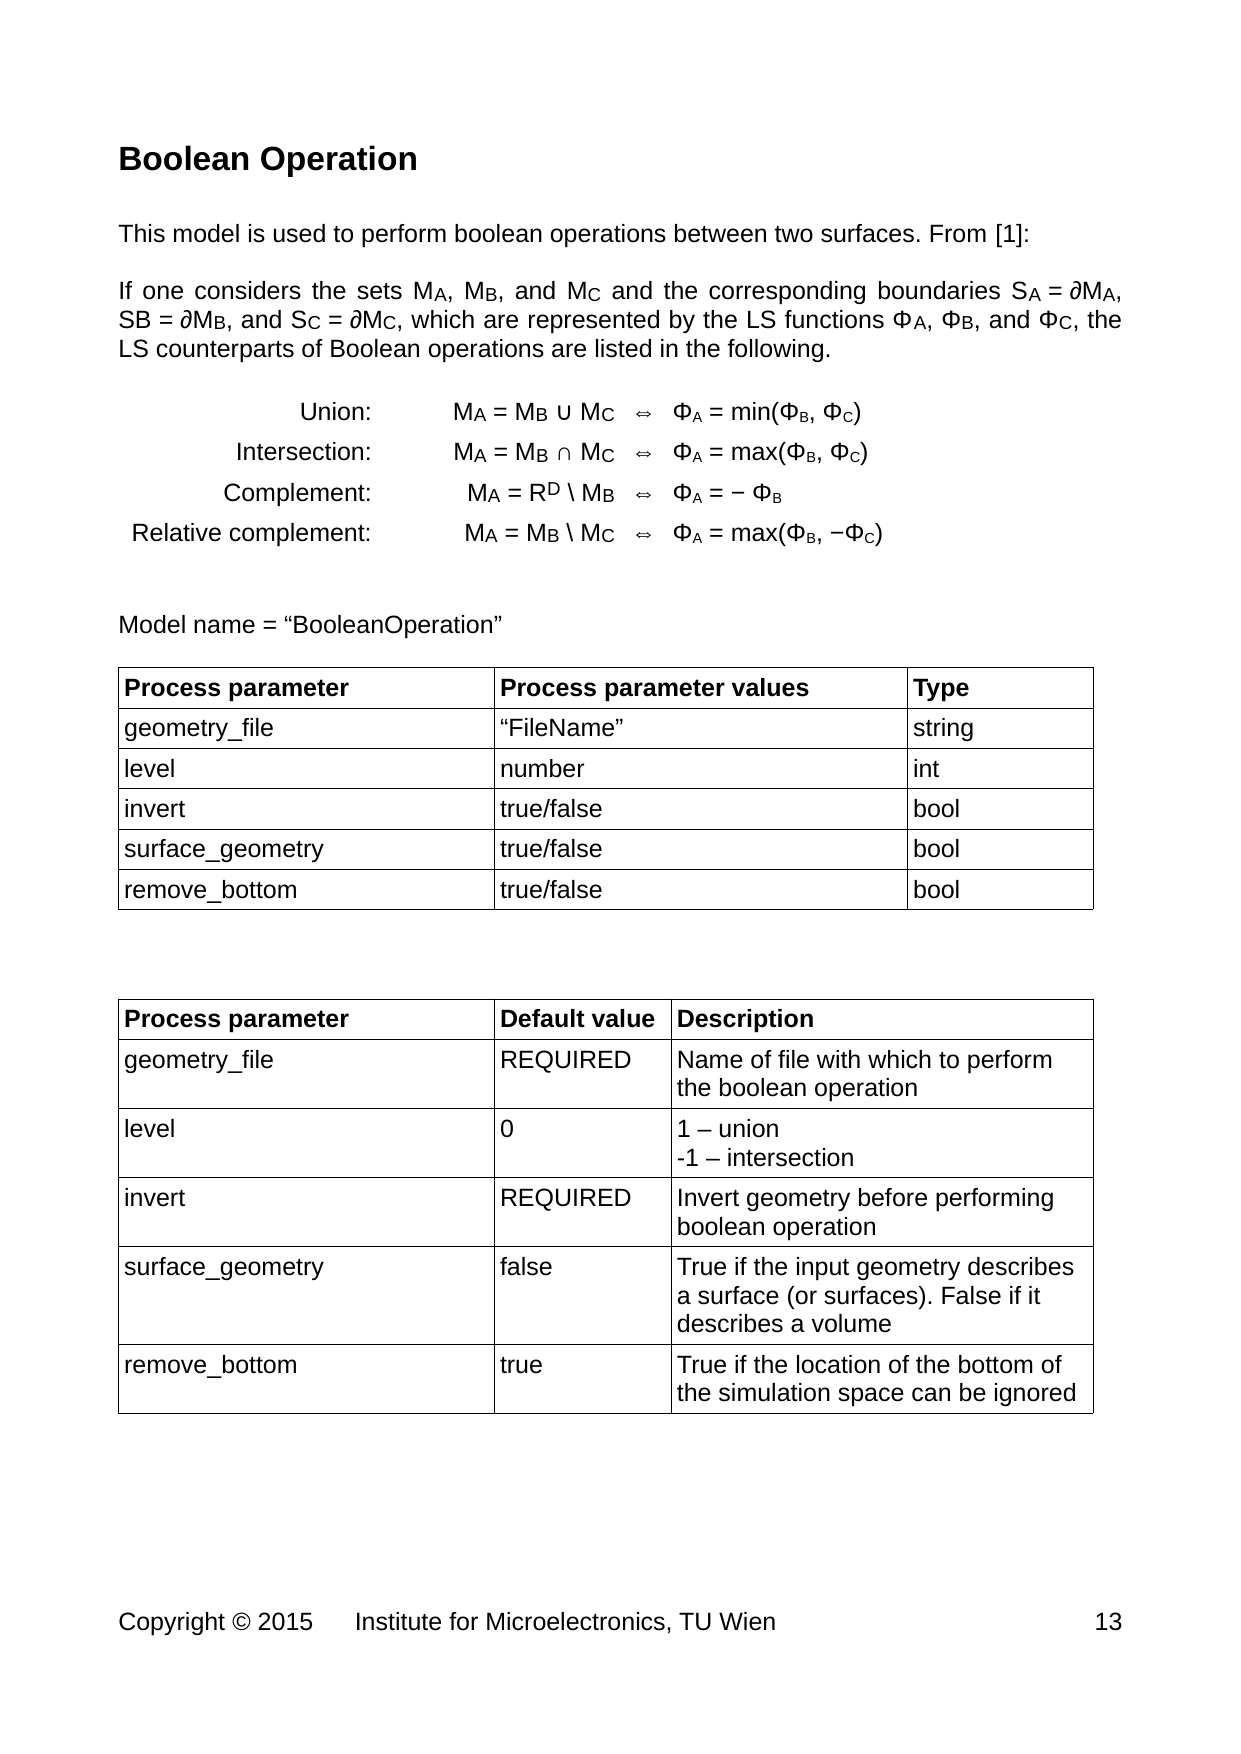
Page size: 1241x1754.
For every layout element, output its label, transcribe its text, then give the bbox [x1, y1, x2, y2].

table_header ⇔ [620, 391, 667, 432]
text This model is used to perform boolean operations between two surfaces. From [1]: [118, 219, 1122, 248]
table_cell ΦA = − ΦB [667, 472, 1123, 512]
table_cell surface_geometry [119, 830, 494, 869]
table_cell Invert geometry before performing boolean operation [672, 1178, 1093, 1246]
table_cell Relative complement: [118, 512, 377, 552]
table_cell MA = MB ∩ MC [378, 432, 620, 472]
table_header Type [908, 668, 1093, 707]
table_cell ΦA = max(ΦB, ΦC) [667, 432, 1123, 472]
table_cell “FileName” [495, 709, 907, 748]
table_cell level [119, 1109, 494, 1177]
table_header Process parameter [119, 1000, 494, 1039]
table_cell bool [908, 789, 1093, 828]
text Model name = “BooleanOperation” [118, 610, 1122, 638]
table_cell level [119, 749, 494, 788]
table_cell surface_geometry [119, 1247, 494, 1344]
table_cell invert [119, 1178, 494, 1246]
table_cell geometry_file [119, 709, 494, 748]
table_cell invert [119, 789, 494, 828]
table_cell Intersection: [118, 432, 377, 472]
table_header Process parameter values [495, 668, 907, 707]
table_header Description [672, 1000, 1093, 1039]
subtitle Boolean Operation [118, 139, 1122, 178]
table_cell true/false [495, 830, 907, 869]
table_cell Complement: [118, 472, 377, 512]
table_cell REQUIRED [495, 1178, 671, 1246]
table_cell remove_bottom [119, 1345, 494, 1413]
table_cell True if the input geometry describes a surface (or surfaces). False if it describes a volume [672, 1247, 1093, 1344]
table_cell true/false [495, 789, 907, 828]
table_cell true [495, 1345, 671, 1413]
table_header MA = MB ∪ MC [378, 391, 620, 432]
table_cell 1 – union -1 – intersection [672, 1109, 1093, 1177]
table_cell int [908, 749, 1093, 788]
table_cell True if the location of the bottom of the simulation space can be ignored [672, 1345, 1093, 1413]
table_cell REQUIRED [495, 1040, 671, 1108]
text If one considers the sets MA, MB, and MC and the corresponding boundaries SA = ∂MA, SB = ∂MB, and SC = ∂MC, which are represented by the LS functions ΦA, ΦB, and ΦC, the LS counterparts of Boolean operations are listed in the following. [118, 276, 1122, 363]
table_header ΦA = min(ΦB, ΦC) [667, 391, 1123, 432]
table_header Default value [495, 1000, 671, 1039]
table_cell number [495, 749, 907, 788]
table_cell ⇔ [620, 432, 667, 472]
table_cell bool [908, 870, 1093, 909]
table_cell remove_bottom [119, 870, 494, 909]
table_cell true/false [495, 870, 907, 909]
table_cell 0 [495, 1109, 671, 1177]
table_cell geometry_file [119, 1040, 494, 1108]
table_header Union: [118, 391, 377, 432]
table_cell string [908, 709, 1093, 748]
table_cell ΦA = max(ΦB, −ΦC) [667, 512, 1123, 552]
table_cell ⇔ [620, 472, 667, 512]
table_cell ⇔ [620, 512, 667, 552]
table_cell MA = MB \ MC [378, 512, 620, 552]
table_cell false [495, 1247, 671, 1344]
table_header Process parameter [119, 668, 494, 707]
table_cell Name of file with which to perform the boolean operation [672, 1040, 1093, 1108]
table_cell MA = RD \ MB [378, 472, 620, 512]
table_cell bool [908, 830, 1093, 869]
